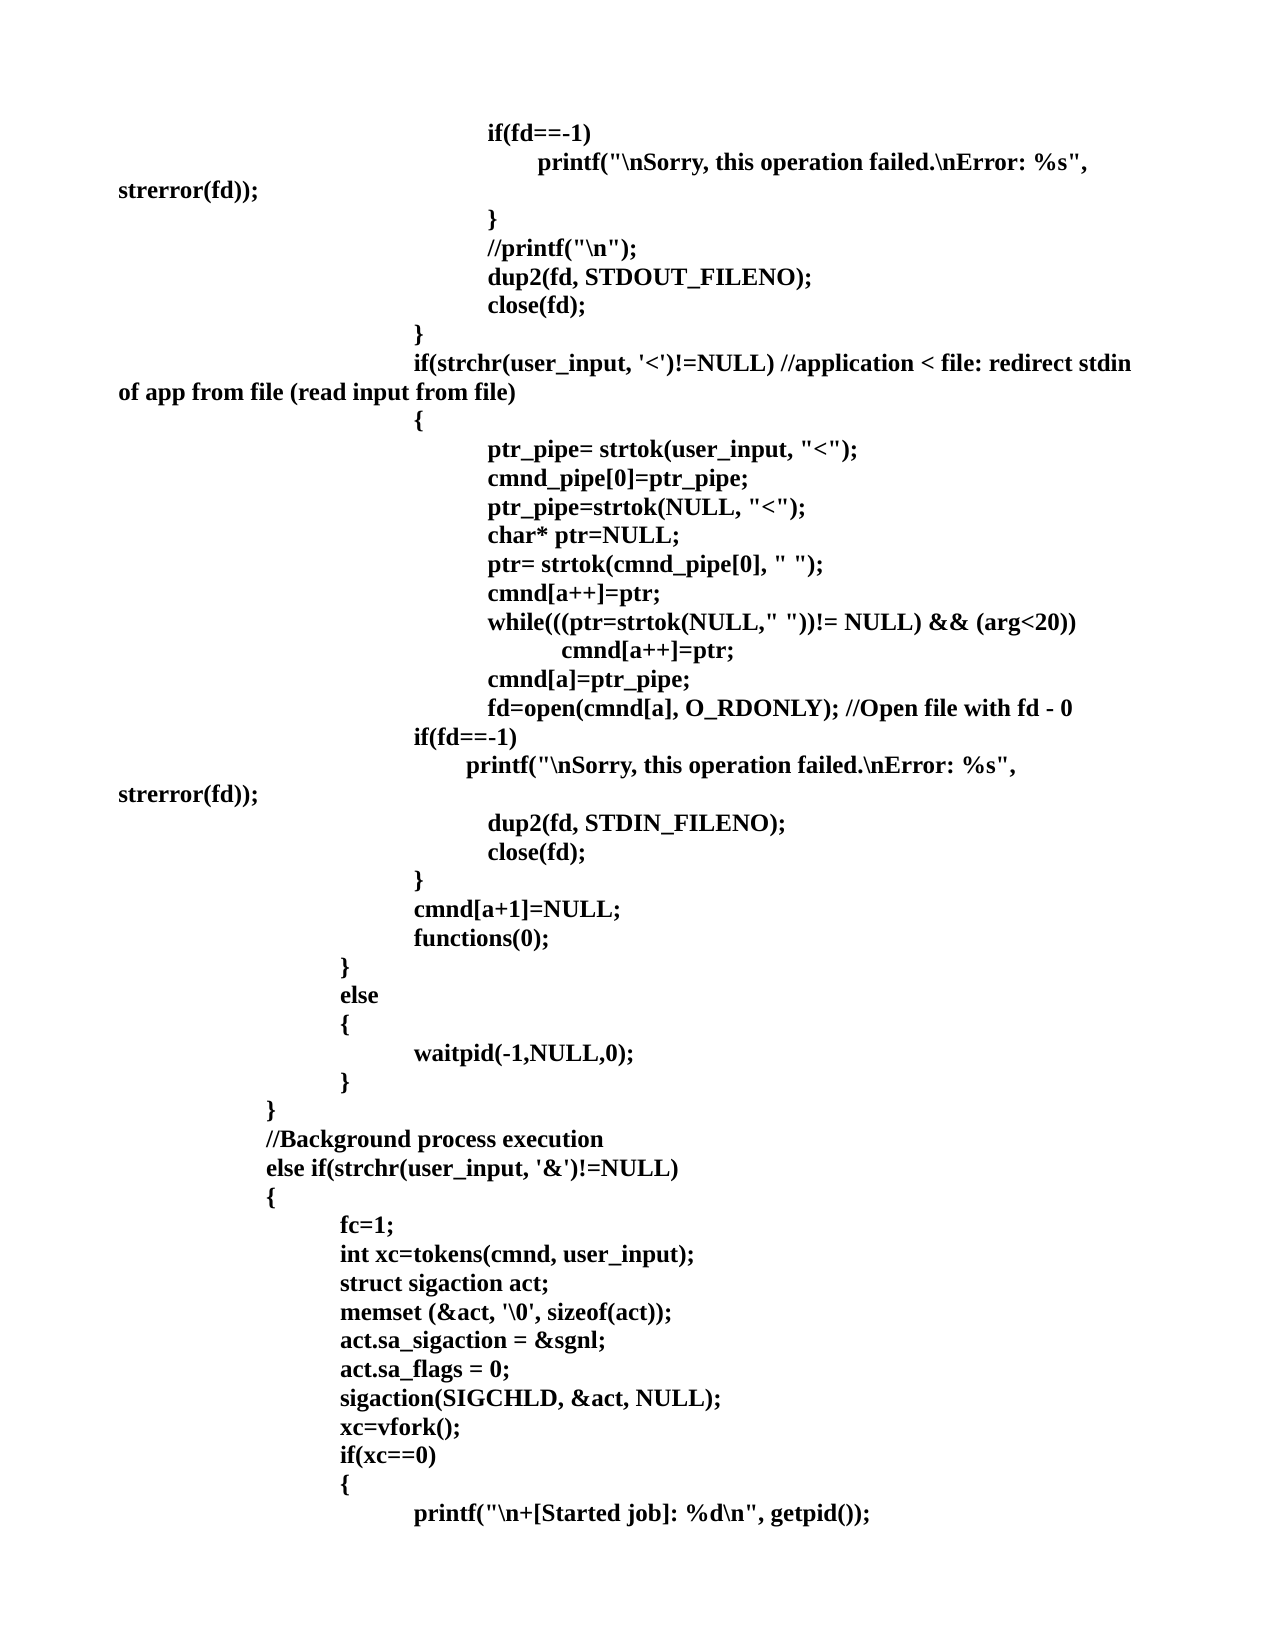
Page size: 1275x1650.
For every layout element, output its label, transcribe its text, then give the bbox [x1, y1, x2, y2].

text if(fd==-1) [118, 118, 1157, 147]
text else if(strchr(user_input, '&')!=NULL) [118, 1153, 1157, 1182]
text { [118, 1469, 1157, 1498]
text printf("\nSorry, this operation failed.\nError: %s", strerror(fd)); [118, 147, 1157, 204]
text waitpid(-1,NULL,0); [118, 1038, 1157, 1067]
text { [118, 1009, 1157, 1038]
text fc=1; [118, 1211, 1157, 1239]
text act.sa_sigaction = &sgnl; [118, 1326, 1157, 1354]
text ptr= strtok(cmnd_pipe[0], " "); [118, 549, 1157, 578]
text ptr_pipe= strtok(user_input, "<"); [118, 434, 1157, 463]
text close(fd); [118, 291, 1157, 319]
text dup2(fd, STDIN_FILENO); [118, 808, 1157, 837]
text cmnd[a+1]=NULL; [118, 894, 1157, 923]
text } [118, 1067, 1157, 1096]
text sigaction(SIGCHLD, &act, NULL); [118, 1383, 1157, 1412]
text xc=vfork(); [118, 1412, 1157, 1441]
text functions(0); [118, 923, 1157, 952]
text cmnd[a++]=ptr; [118, 578, 1157, 607]
text act.sa_flags = 0; [118, 1354, 1157, 1383]
text } [118, 952, 1157, 981]
text while(((ptr=strtok(NULL," "))!= NULL) && (arg<20)) [118, 607, 1157, 636]
text //Background process execution [118, 1124, 1157, 1153]
text struct sigaction act; [118, 1268, 1157, 1297]
text } [118, 866, 1157, 894]
text //printf("\n"); [118, 233, 1157, 262]
text } [118, 319, 1157, 348]
text { [118, 1182, 1157, 1211]
text close(fd); [118, 837, 1157, 866]
text char* ptr=NULL; [118, 521, 1157, 549]
text int xc=tokens(cmnd, user_input); [118, 1239, 1157, 1268]
text cmnd[a++]=ptr; [118, 636, 1157, 664]
text } [118, 204, 1157, 233]
text } [118, 1096, 1157, 1124]
text memset (&act, '\0', sizeof(act)); [118, 1297, 1157, 1326]
text { [118, 406, 1157, 434]
text if(xc==0) [118, 1441, 1157, 1469]
text if(strchr(user_input, '<')!=NULL) //application < file: redirect stdin of app from file (read input from file) [118, 348, 1157, 406]
text fd=open(cmnd[a], O_RDONLY); //Open file with fd - 0 [118, 693, 1157, 722]
text cmnd_pipe[0]=ptr_pipe; [118, 463, 1157, 492]
text ptr_pipe=strtok(NULL, "<"); [118, 492, 1157, 521]
text printf("\nSorry, this operation failed.\nError: %s", strerror(fd)); [118, 751, 1157, 808]
text dup2(fd, STDOUT_FILENO); [118, 262, 1157, 291]
text else [118, 981, 1157, 1009]
text if(fd==-1) [118, 722, 1157, 751]
text printf("\n+[Started job]: %d\n", getpid()); [118, 1498, 1157, 1527]
text cmnd[a]=ptr_pipe; [118, 664, 1157, 693]
